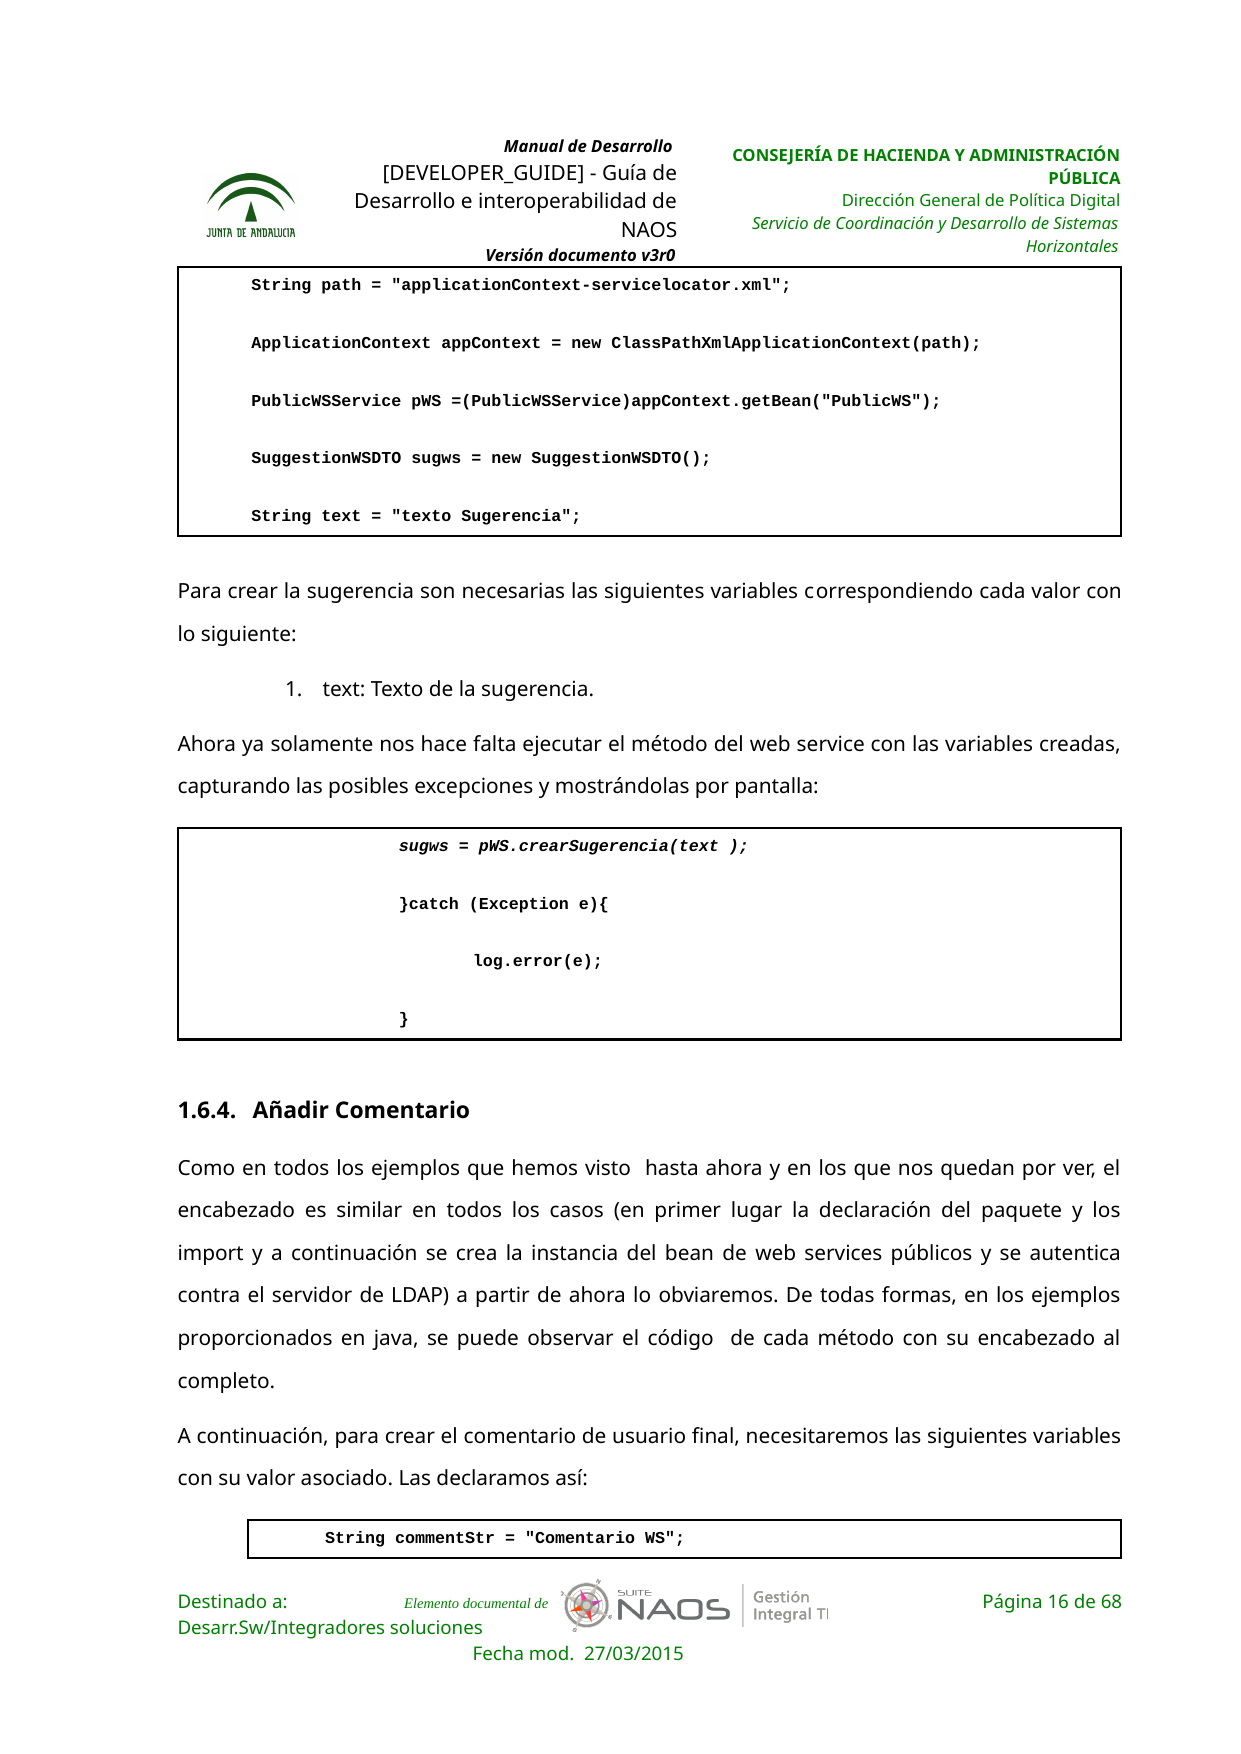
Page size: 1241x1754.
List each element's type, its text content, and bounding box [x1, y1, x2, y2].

text sugws = pWS.crearSugerencia(text ); [179, 829, 1120, 856]
text String text = "texto Sugerencia"; [179, 497, 1120, 535]
text PublicWSService pWS =(PublicWSService)appContext.getBean("PublicWS"); [179, 381, 1120, 411]
text String path = "applicationContext-servicelocator.xml"; [179, 268, 1120, 296]
subtitle Añadir Comentario [177, 1094, 1122, 1125]
list text: Texto de la sugerencia. [285, 674, 1122, 702]
picture [560, 1579, 829, 1632]
picture [201, 173, 298, 241]
text }catch (Exception e){ [179, 884, 1120, 914]
text Para crear la sugerencia son necesarias las siguientes variables correspondiendo cada valor con lo siguiente: [177, 576, 1122, 647]
text Ahora ya solamente nos hace falta ejecutar el método del web service con las variables creadas, capturando las posibles excepciones y mostrándolas por pantalla: [177, 729, 1122, 800]
text String commentStr = "Comentario WS"; [249, 1521, 1120, 1557]
text Como en todos los ejemplos que hemos visto hasta ahora y en los que nos quedan por ver, el encabezado es similar en todos los casos (en primer lugar la declaración del paquete y los import y a continuación se crea la instancia del bean de web services públicos y se autentica contra el servidor de LDAP) a partir de ahora lo obviaremos. De todas formas, en los ejemplos proporcionados en java, se puede observar el código de cada método con su encabezado al completo. [177, 1153, 1122, 1394]
text } [179, 1000, 1120, 1038]
text log.error(e); [179, 942, 1120, 972]
text SuggestionWSDTO sugws = new SuggestionWSDTO(); [179, 439, 1120, 469]
text ApplicationContext appContext = new ClassPathXmlApplicationContext(path); [179, 323, 1120, 353]
text A continuación, para crear el comentario de usuario final, necesitaremos las siguientes variables con su valor asociado. Las declaramos así: [177, 1421, 1122, 1492]
